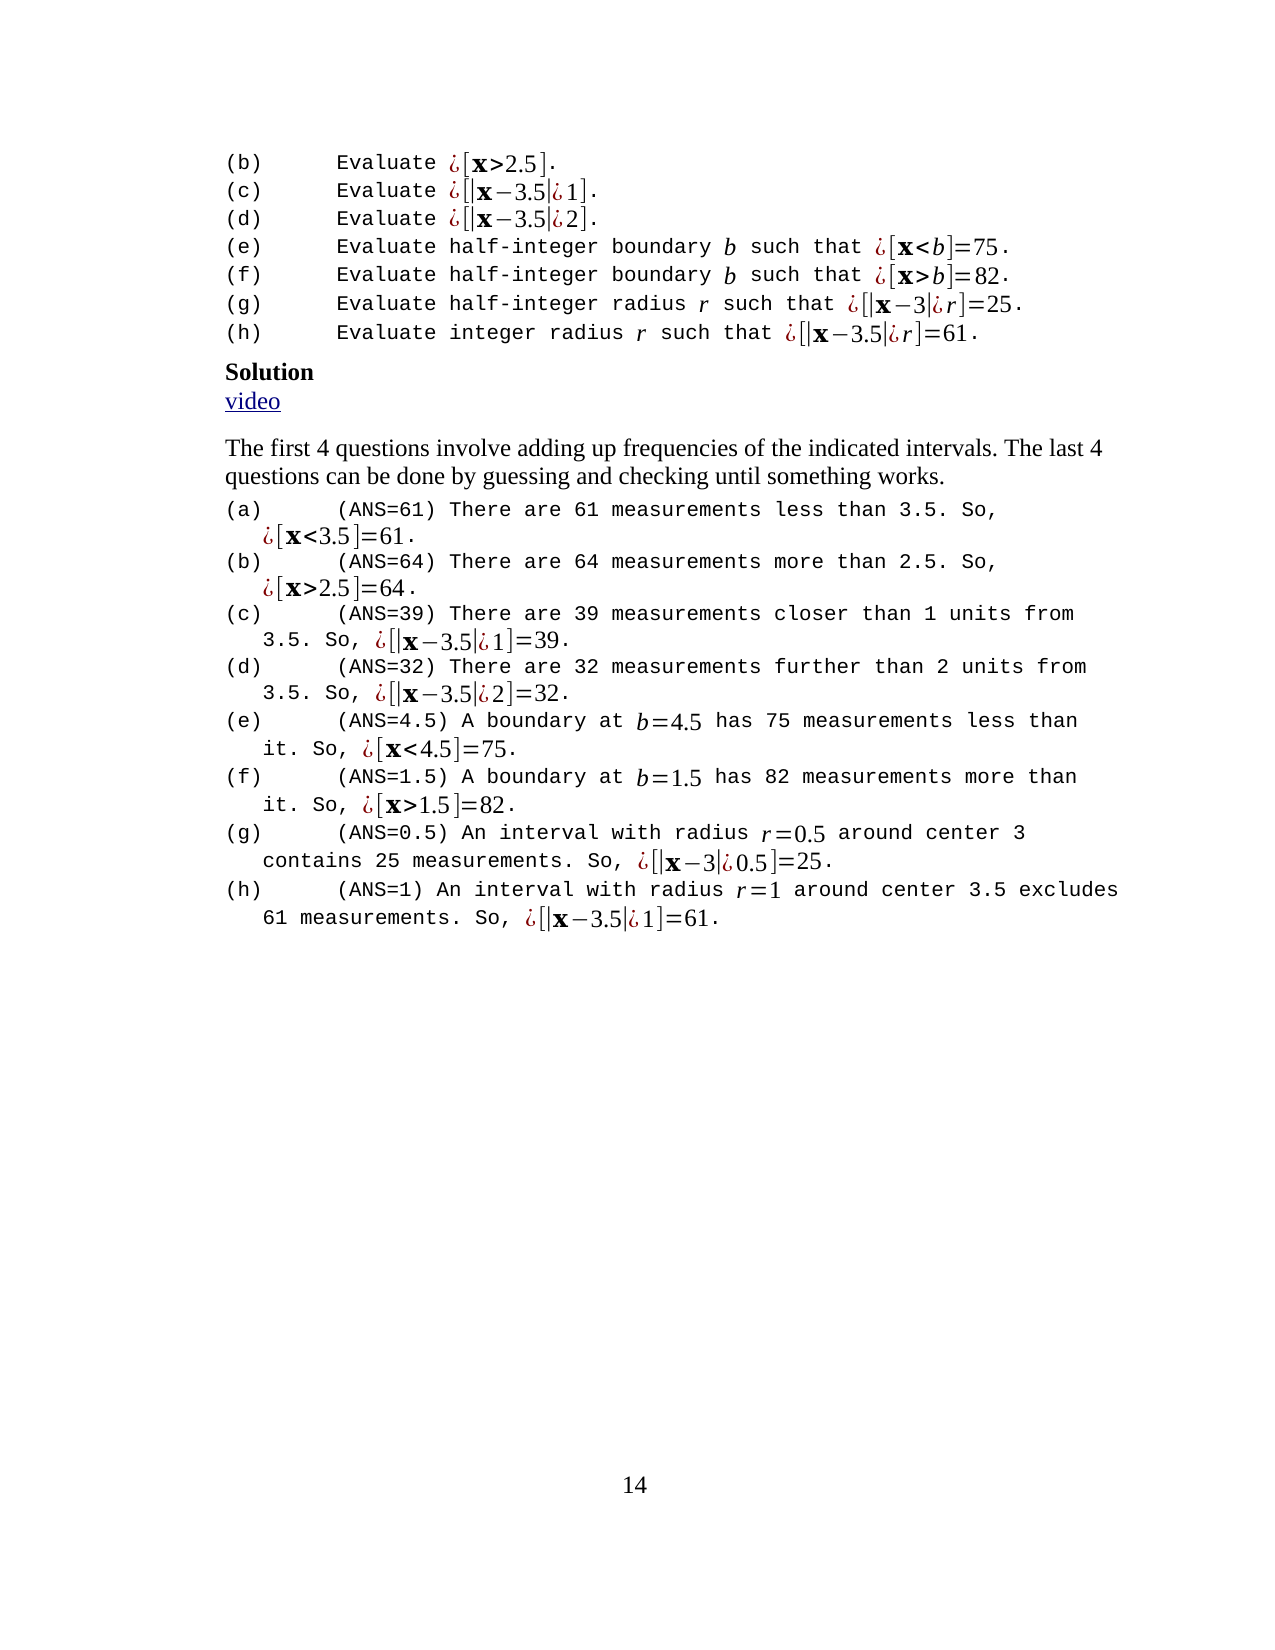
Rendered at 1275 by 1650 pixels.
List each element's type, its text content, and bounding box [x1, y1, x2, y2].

list The first 4 questions involve adding up frequencies of the indicated intervals. The last 4 questions can be done by guessing and checking until something works. [187, 433, 1125, 490]
list Evaluate half-integer boundary such that . [225, 234, 1125, 262]
list Evaluate half-integer radius such that . [225, 291, 1125, 319]
list Evaluate . [225, 150, 1125, 178]
list (ANS=32) There are 32 measurements further than 2 units from 3.5. So, . [225, 656, 1125, 708]
list (ANS=1.5) A boundary at has 82 measurements more than it. So, . [225, 764, 1125, 820]
list Evaluate half-integer boundary such that . [225, 262, 1125, 291]
list (ANS=61) There are 61 measurements less than 3.5. So, . [225, 499, 1125, 551]
list (ANS=0.5) An interval with radius around center 3 contains 25 measurements. So, . [225, 820, 1125, 877]
list (ANS=39) There are 39 measurements closer than 1 units from 3.5. So, . [225, 603, 1125, 656]
list Evaluate integer radius such that . [225, 319, 1125, 348]
list (ANS=4.5) A boundary at has 75 measurements less than it. So, . [225, 708, 1125, 764]
list Evaluate . [225, 206, 1125, 234]
list (ANS=64) There are 64 measurements more than 2.5. So, . [225, 551, 1125, 603]
list Evaluate . [225, 178, 1125, 206]
list (ANS=1) An interval with radius around center 3.5 excludes 61 measurements. So, . [225, 877, 1125, 933]
list Solution video [187, 357, 1125, 415]
